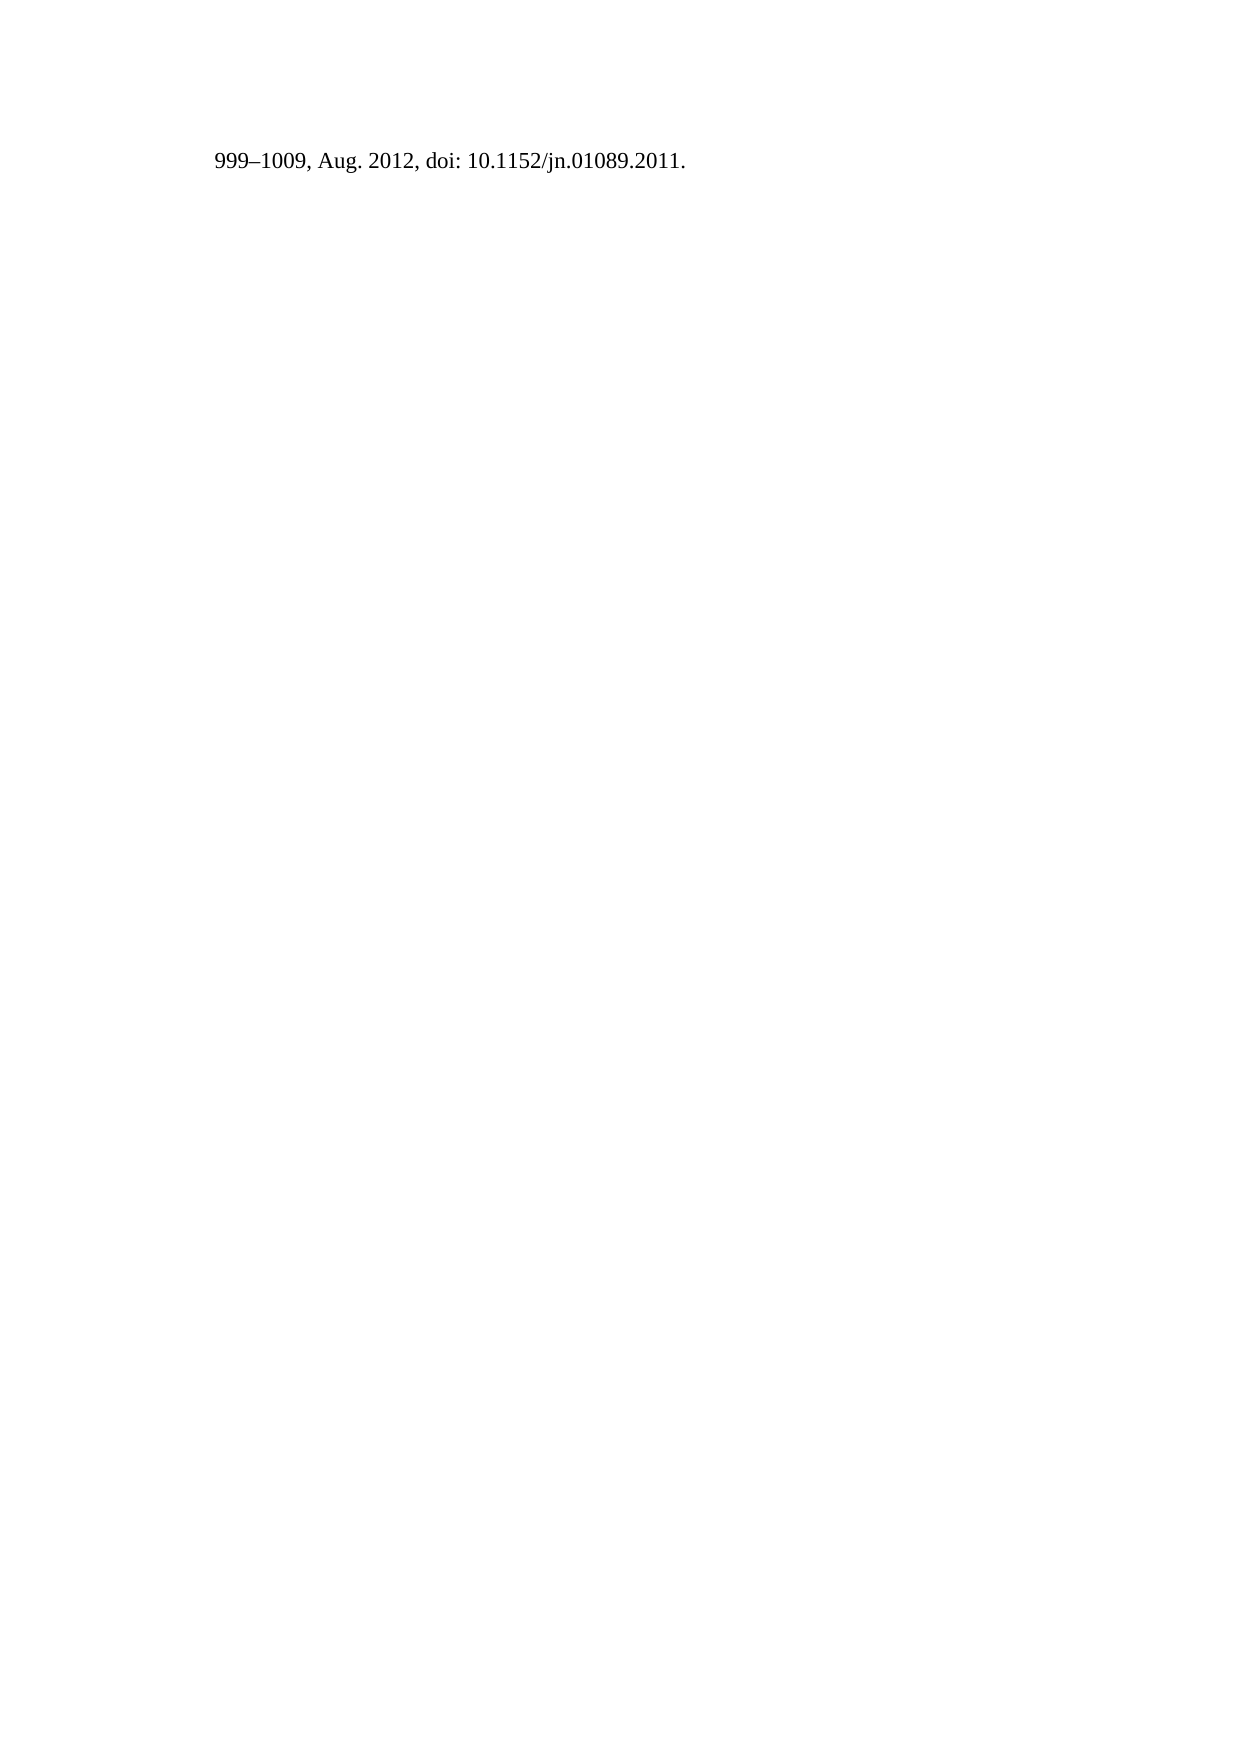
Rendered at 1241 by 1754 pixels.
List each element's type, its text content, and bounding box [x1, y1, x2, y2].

text 999–1009, Aug. 2012, doi: 10.1152/jn.01089.2011. [148, 148, 1093, 174]
